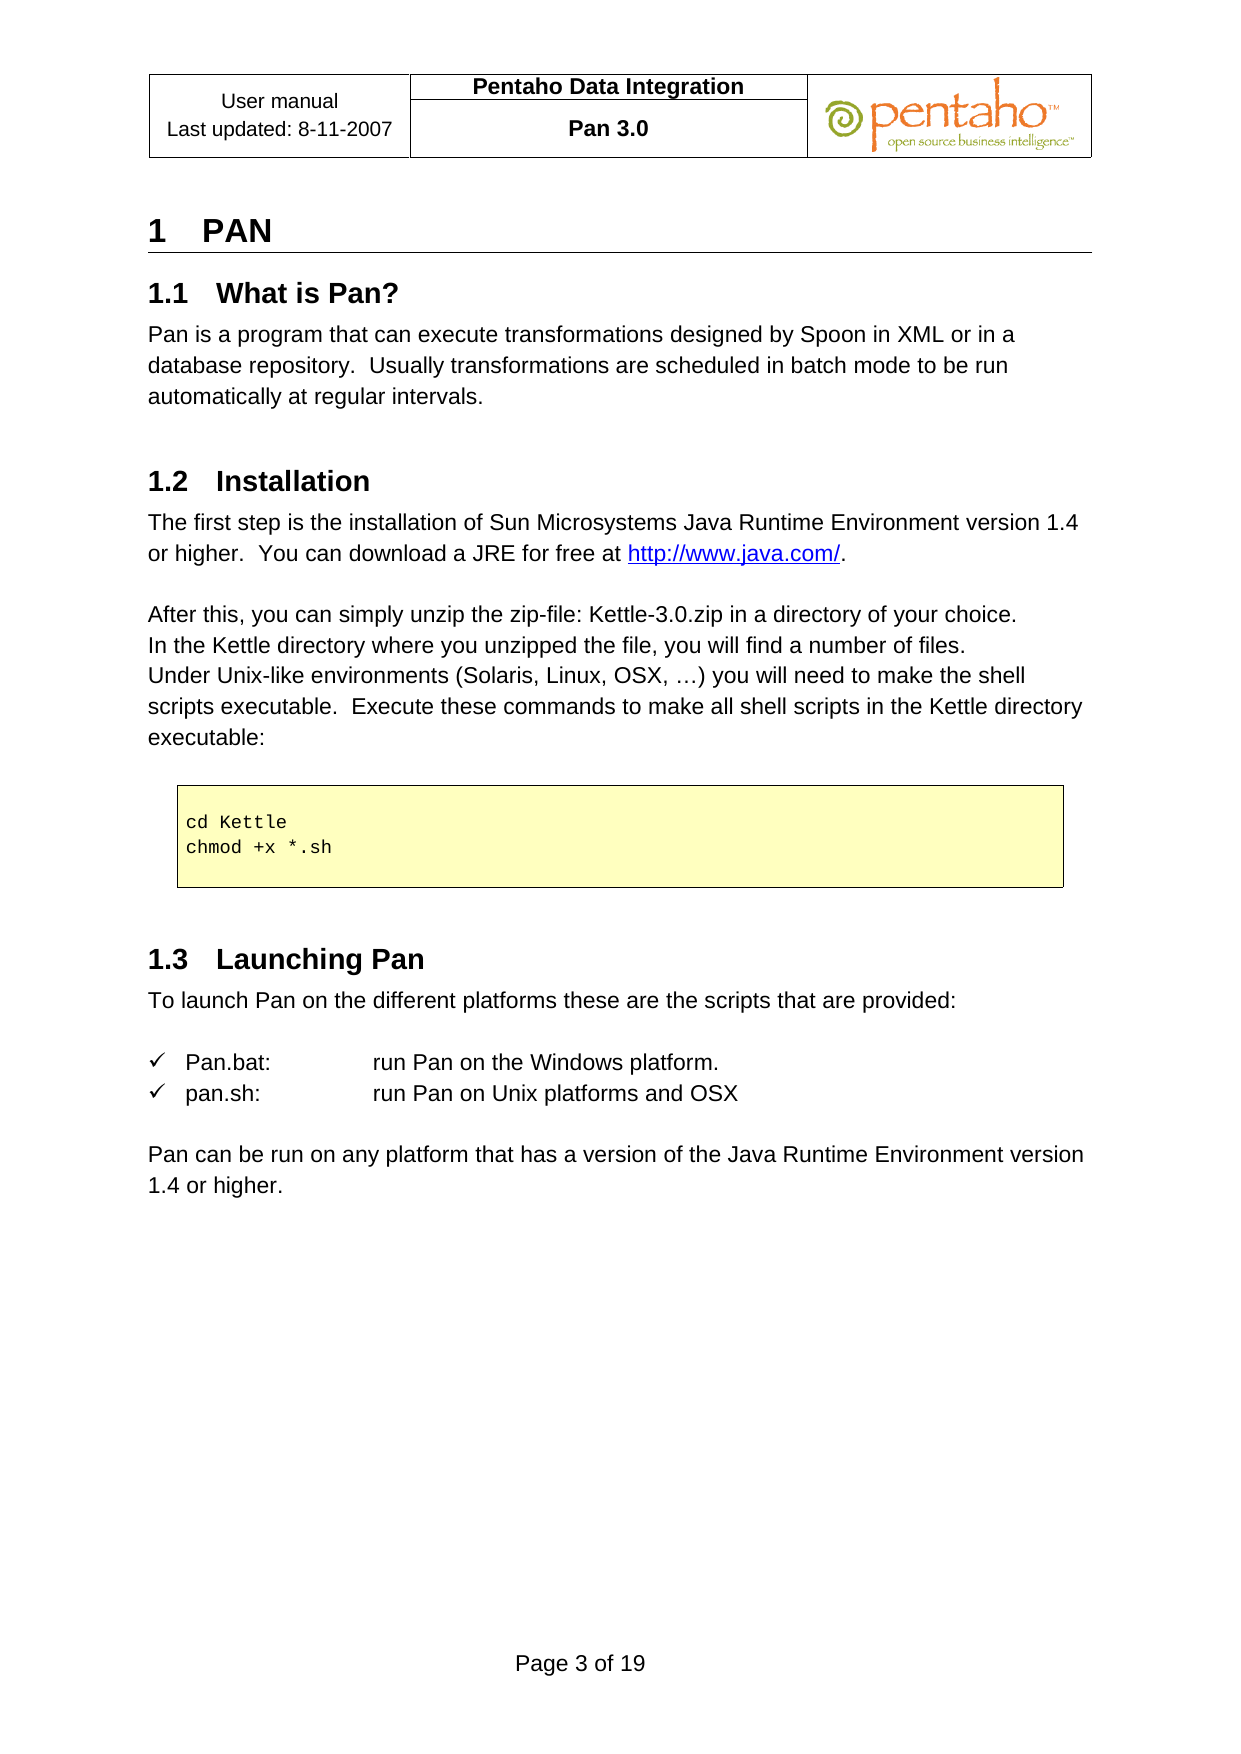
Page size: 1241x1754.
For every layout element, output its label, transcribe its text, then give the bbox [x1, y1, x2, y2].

subtitle Launching Pan [148, 943, 1092, 976]
text cd Kettle [178, 811, 1063, 834]
text Pan can be run on any platform that has a version of the Java Runtime Environment version 1.4 or higher. [148, 1142, 1092, 1198]
text chmod +x *.sh [178, 836, 1063, 860]
list pan.sh: run Pan on Unix platforms and OSX [148, 1080, 1092, 1106]
list Pan.bat: run Pan on the Windows platform. [148, 1049, 1092, 1075]
subtitle Pan [148, 213, 1092, 252]
text To launch Pan on the different platforms these are the scripts that are provided: [148, 988, 1092, 1014]
text In the Kettle directory where you unzipped the file, you will find a number of files. [148, 632, 1092, 658]
subtitle Installation [148, 464, 1092, 497]
text Pan is a program that can execute transformations designed by Spoon in XML or in a database repository. Usually transformations are scheduled in batch mode to be run automatically at regular intervals. [148, 322, 1092, 409]
text After this, you can simply unzip the zip-file: Kettle-3.0.zip in a directory of your choice. [148, 602, 1092, 627]
subtitle What is Pan? [148, 277, 1092, 310]
text The first step is the installation of Sun Microsystems Java Runtime Environment version 1.4 or higher. You can download a JRE for free at http://www.java.com/. [148, 510, 1092, 566]
text Under Unix-like environments (Solaris, Linux, OSX, …) you will need to make the shell scripts executable. Execute these commands to make all shell scripts in the Kettle directory executable: [148, 663, 1092, 750]
